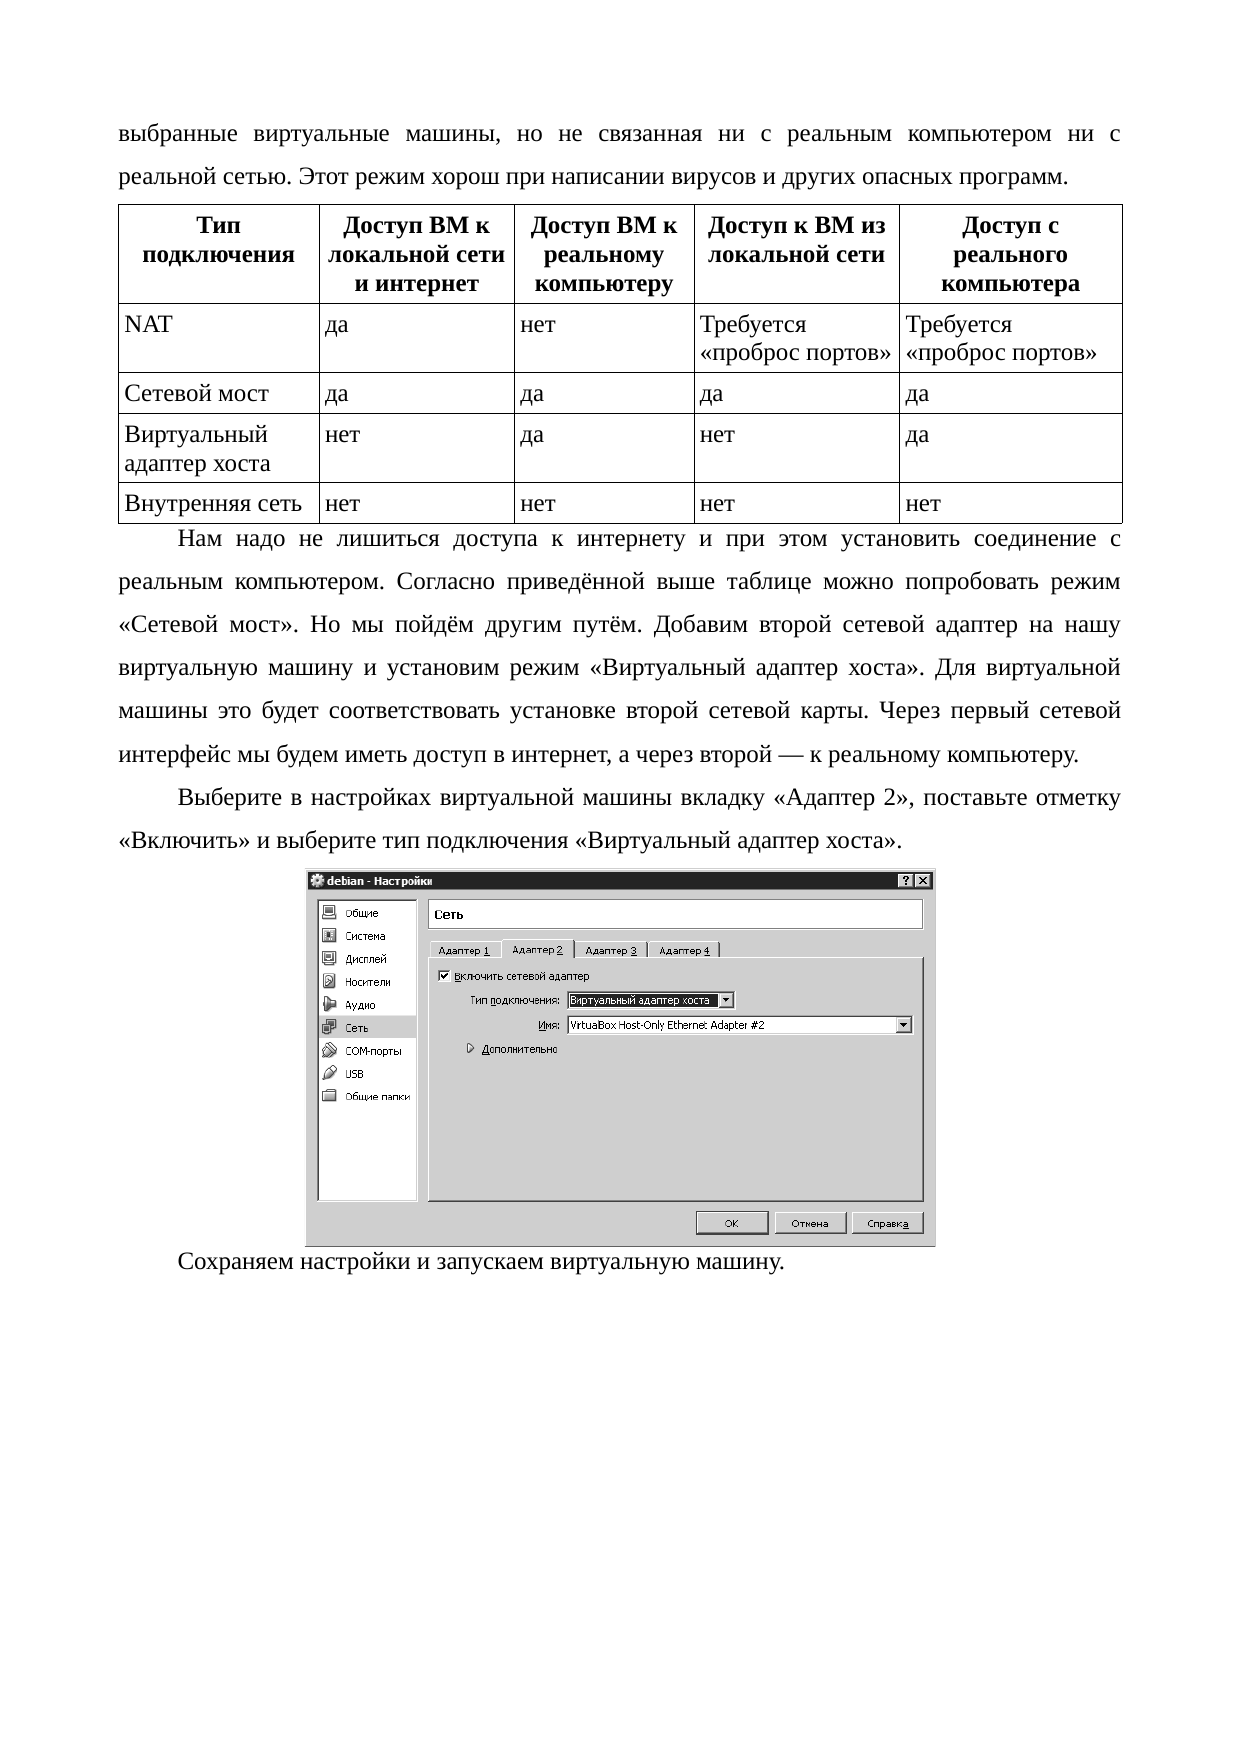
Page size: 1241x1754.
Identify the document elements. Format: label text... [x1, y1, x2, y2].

table_cell да [515, 414, 694, 482]
table_cell да [695, 373, 899, 413]
table_header Доступ ВМ к реальному компьютеру [515, 205, 694, 303]
table_cell да [320, 373, 514, 413]
text выбранные виртуальные машины, но не связанная ни с реальным компьютером ни с реальной сетью. Этот режим хорош при написании вирусов и других опасных программ. [118, 118, 1122, 190]
table_header Тип подключения [119, 205, 319, 303]
table_header Доступ к ВМ из локальной сети [695, 205, 899, 303]
table_cell да [900, 414, 1122, 482]
table_cell Требуется «проброс портов» [900, 304, 1122, 372]
table_cell Виртуальный адаптер хоста [119, 414, 319, 482]
table_cell нет [695, 414, 899, 482]
text Выберите в настройках виртуальной машины вкладку «Адаптер 2», поставьте отметку «Включить» и выберите тип подключения «Виртуальный адаптер хоста». [118, 782, 1122, 854]
table_cell Внутренняя сеть [119, 483, 319, 523]
table_cell NAT [119, 304, 319, 372]
table_header Доступ ВМ к локальной сети и интернет [320, 205, 514, 303]
table_cell Сетевой мост [119, 373, 319, 413]
table_cell да [515, 373, 694, 413]
picture [304, 868, 936, 1247]
table_header Доступ с реального компьютера [900, 205, 1122, 303]
table_cell да [900, 373, 1122, 413]
table_cell нет [515, 304, 694, 372]
table_cell Требуется «проброс портов» [695, 304, 899, 372]
table_cell нет [900, 483, 1122, 523]
text Нам надо не лишиться доступа к интернету и при этом установить соединение с реальным компьютером. Согласно приведённой выше таблице можно попробовать режим «Сетевой мост». Но мы пойдём другим путём. Добавим второй сетевой адаптер на нашу виртуальную машину и установим режим «Виртуальный адаптер хоста». Для виртуальной машины это будет соответствовать установке второй сетевой карты. Через первый сетевой интерфейс мы будем иметь доступ в интернет, а через второй — к реальному компьютеру. [118, 524, 1122, 767]
table_cell нет [320, 483, 514, 523]
text Сохраняем настройки и запускаем виртуальную машину. [118, 1246, 1122, 1275]
table_cell нет [695, 483, 899, 523]
table_cell нет [515, 483, 694, 523]
table_cell нет [320, 414, 514, 482]
table_cell да [320, 304, 514, 372]
